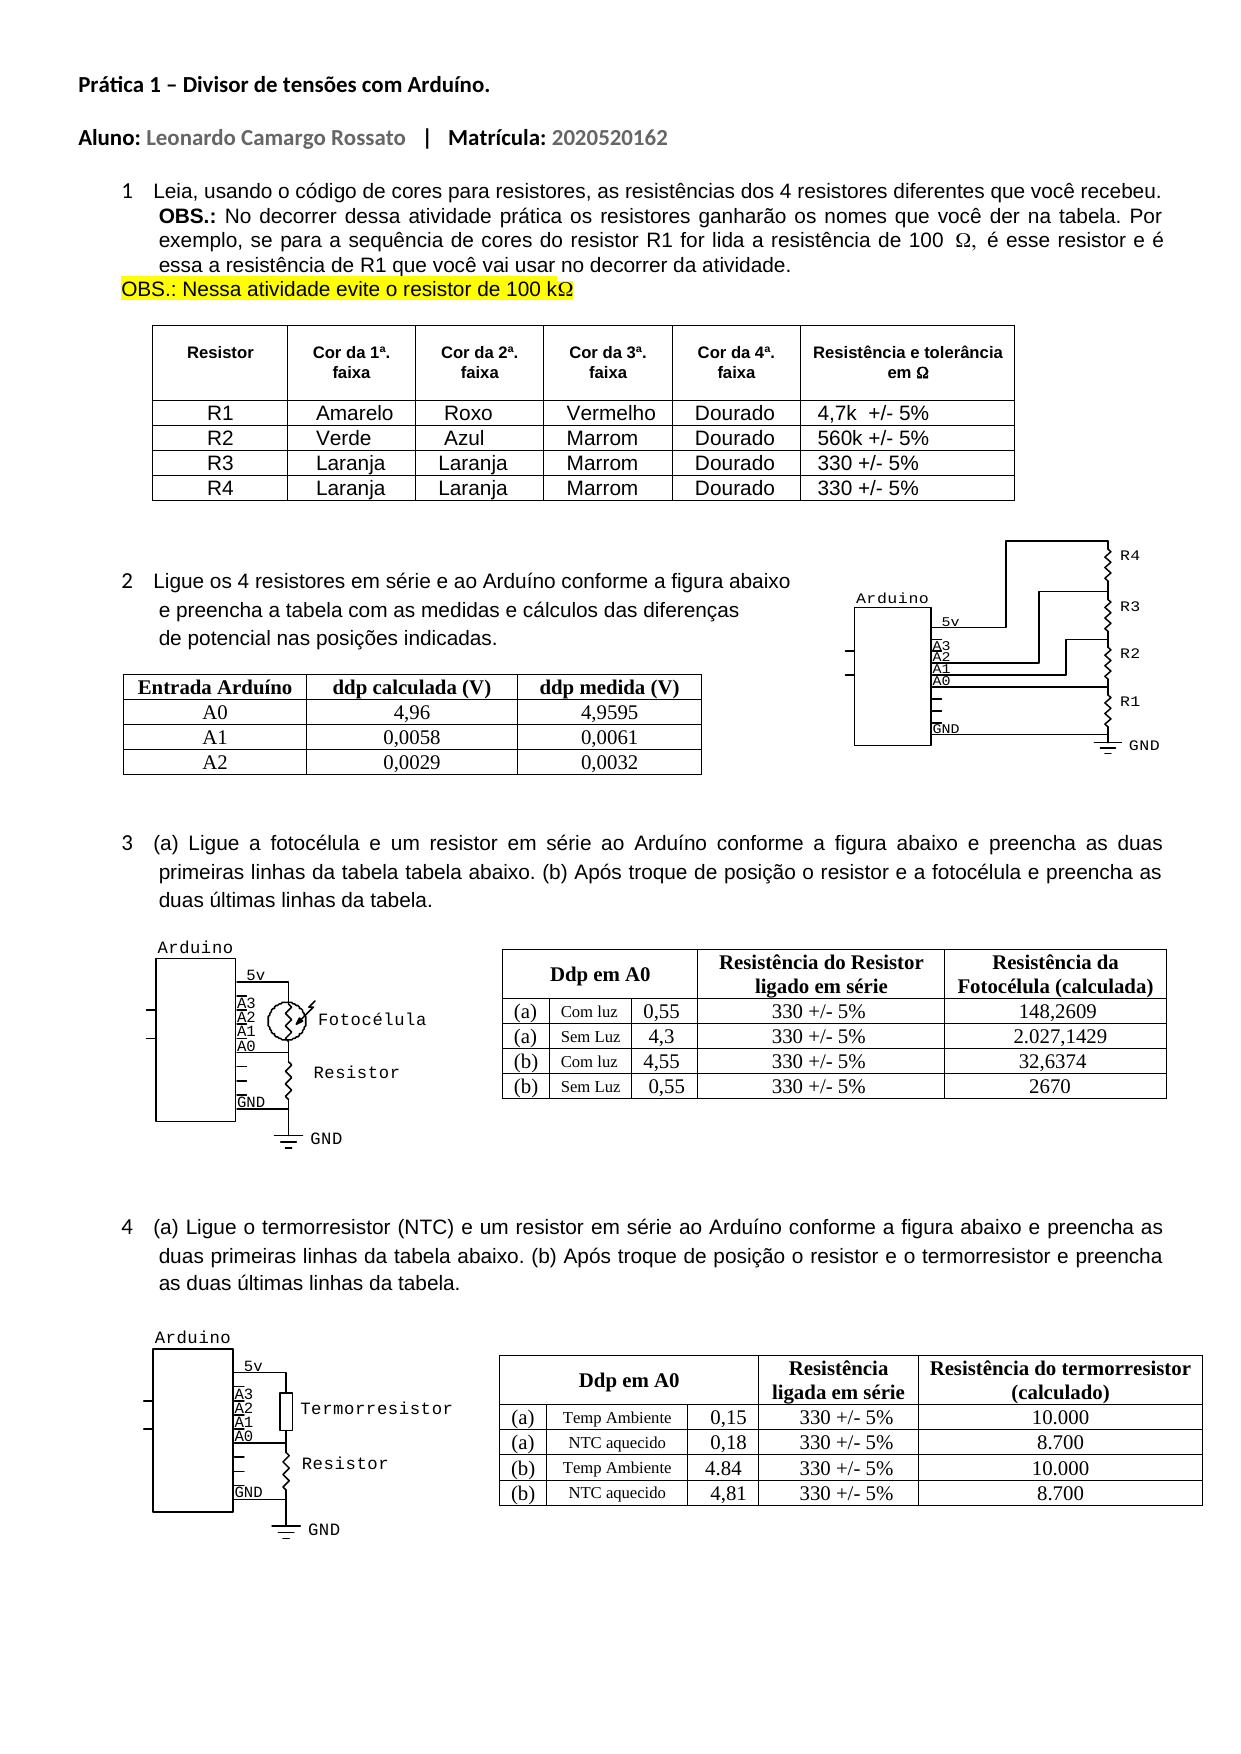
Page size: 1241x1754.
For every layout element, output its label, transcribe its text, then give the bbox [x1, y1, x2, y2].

table_header Ddp em A0 [500, 1356, 758, 1404]
list (a) Ligue o termorresistor (NTC) e um resistor em série ao Arduíno conforme a figura abaixo e preencha as duas primeiras linhas da tabela abaixo. (b) Após troque de posição o resistor e o termorresistor e preencha as duas últimas linhas da tabela. [121, 1212, 1164, 1295]
table_header Cor da 2ª. faixa [416, 326, 543, 399]
table_cell Marrom [544, 451, 672, 474]
table_cell Dourado [673, 451, 800, 474]
list [1107, 566, 1164, 594]
table_cell 0,15 [688, 1405, 758, 1429]
list Leia, usando o código de cores para resistores, as resistências dos 4 resistores diferentes que você recebeu. OBS.: No decorrer dessa atividade prática os resistores ganharão os nomes que você der na tabela. Por exemplo, se para a sequência de cores do resistor R1 for lida a resistência de 100é esse resistor e é essa a resistência de R1 que você vai usar no decorrer da atividade. [121, 176, 1164, 276]
table_cell Com luz [550, 999, 631, 1023]
table_header Entrada Arduíno [124, 675, 306, 699]
table_cell 4,96 [307, 700, 517, 724]
table_cell Laranja [416, 476, 543, 499]
table_cell A1 [124, 725, 306, 749]
table_cell 330 +/- 5% [698, 1074, 944, 1098]
table_cell Temp Ambiente [547, 1405, 687, 1429]
table_cell 4,84 [688, 1455, 758, 1479]
table_header Ddp em A0 [503, 950, 697, 998]
table_cell 0,55 [632, 999, 697, 1023]
table_cell A0 [124, 700, 306, 724]
table_cell 0,0058 [307, 725, 517, 749]
list Ligue os 4 resistores em série e ao Arduíno conforme a figura abaixo [121, 566, 1005, 594]
table_cell 0,0029 [307, 750, 517, 774]
table_cell (b) [500, 1455, 546, 1479]
table_header Cor da 3ª. faixa [544, 326, 672, 399]
table_cell R1 [153, 401, 287, 424]
table_cell 4,9595 [518, 700, 701, 724]
table_cell 2670 [945, 1074, 1166, 1098]
table_cell Laranja [288, 451, 415, 474]
table_cell 330 +/- 5% [698, 1049, 944, 1073]
table_cell 330 +/- 5% [759, 1455, 918, 1479]
list de potencial nas posições indicadas. [932, 626, 1038, 649]
table_cell 10.000 [919, 1455, 1202, 1479]
text OBS.: Nessa atividade evite o resistor de 100 k [121, 276, 1164, 300]
table_cell 330 +/- 5% [759, 1481, 918, 1504]
table_cell 10.000 [919, 1405, 1202, 1429]
table_cell 8.700 [919, 1430, 1202, 1454]
list e preencha a tabela com as medidas e cálculos das diferenças [1107, 598, 1164, 622]
table_cell (b) [500, 1481, 546, 1504]
list e preencha a tabela com as medidas e cálculos das diferenças [121, 598, 1005, 622]
table_header ddp calculada (V) [307, 675, 517, 699]
table_cell (b) [503, 1049, 549, 1073]
list de potencial nas posições indicadas. [121, 626, 854, 649]
table_header ddp medida (V) [518, 675, 701, 699]
table_cell Dourado [673, 401, 800, 424]
table_cell 0,55 [632, 1074, 697, 1098]
table_cell 4,7k +/- 5% [801, 401, 1014, 424]
list de potencial nas posições indicadas. [1040, 626, 1107, 649]
table_cell 4,55 [632, 1049, 697, 1073]
text Prática 1 – Divisor de tensões com Arduíno. [78, 70, 1164, 98]
table_cell 0,18 [688, 1430, 758, 1454]
text Aluno: Leonardo Camargo Rossato | Matrícula: 2020520162 [78, 123, 1164, 151]
list e preencha a tabela com as medidas e cálculos das diferenças [1040, 598, 1109, 622]
table_cell 330 +/- 5% [698, 999, 944, 1023]
table_header Resistência do Resistor ligado em série [698, 950, 944, 998]
list [1007, 566, 1108, 594]
table_cell Vermelho [544, 401, 672, 424]
table_cell Laranja [416, 451, 543, 474]
table_cell Dourado [673, 476, 800, 499]
table_cell (a) [500, 1430, 546, 1454]
table_cell Amarelo [288, 401, 415, 424]
table_cell (a) [500, 1405, 546, 1429]
table_header Resistor [153, 326, 287, 399]
table_cell 8.700 [919, 1481, 1202, 1504]
table_cell Azul [416, 426, 543, 449]
table_cell Dourado [673, 426, 800, 449]
table_cell 148,2609 [945, 999, 1166, 1023]
table_cell 330 +/- 5% [801, 451, 1014, 474]
table_cell Verde [288, 426, 415, 449]
table_header Cor da 4ª. faixa [673, 326, 800, 399]
table_cell Temp Ambiente [547, 1455, 687, 1479]
table_cell 4,3 [632, 1024, 697, 1048]
table_cell Com luz [550, 1049, 631, 1073]
table_cell 330 +/- 5% [801, 476, 1014, 499]
table_cell 0,0061 [518, 725, 701, 749]
table_header Resistência da Fotocélula (calculada) [945, 950, 1166, 998]
table_cell R3 [153, 451, 287, 474]
table_cell Roxo [416, 401, 543, 424]
table_cell 2.027,1429 [945, 1024, 1166, 1048]
table_cell Sem Luz [550, 1024, 631, 1048]
table_cell 330 +/- 5% [698, 1024, 944, 1048]
table_cell 560k +/- 5% [801, 426, 1014, 449]
table_header Resistência e tolerância em  [801, 326, 1014, 399]
table_cell 32,6374 [945, 1049, 1166, 1073]
table_cell 330 +/- 5% [759, 1430, 918, 1454]
table_cell Marrom [544, 426, 672, 449]
table_cell (b) [503, 1074, 549, 1098]
table_cell 0,0032 [518, 750, 701, 774]
table_cell A2 [124, 750, 306, 774]
list (a) Ligue a fotocélula e um resistor em série ao Arduíno conforme a figura abaixo e preencha as duas primeiras linhas da tabela tabela abaixo. (b) Após troque de posição o resistor e a fotocélula e preencha as duas últimas linhas da tabela. [121, 828, 1164, 911]
list de potencial nas posições indicadas. [1107, 626, 1164, 649]
table_cell NTC aquecido [547, 1481, 687, 1504]
table_cell Marrom [544, 476, 672, 499]
table_cell Laranja [288, 476, 415, 499]
table_cell R4 [153, 476, 287, 499]
table_cell 330 +/- 5% [759, 1405, 918, 1429]
table_cell Sem Luz [550, 1074, 631, 1098]
table_cell (a) [503, 1024, 549, 1048]
table_header Resistência do termorresistor (calculado) [919, 1356, 1202, 1404]
table_header Cor da 1ª. faixa [288, 326, 415, 399]
table_cell R2 [153, 426, 287, 449]
table_cell NTC aquecido [547, 1430, 687, 1454]
table_cell (a) [503, 999, 549, 1023]
table_header Resistência ligada em série [759, 1356, 918, 1404]
table_cell 4,81 [688, 1481, 758, 1504]
